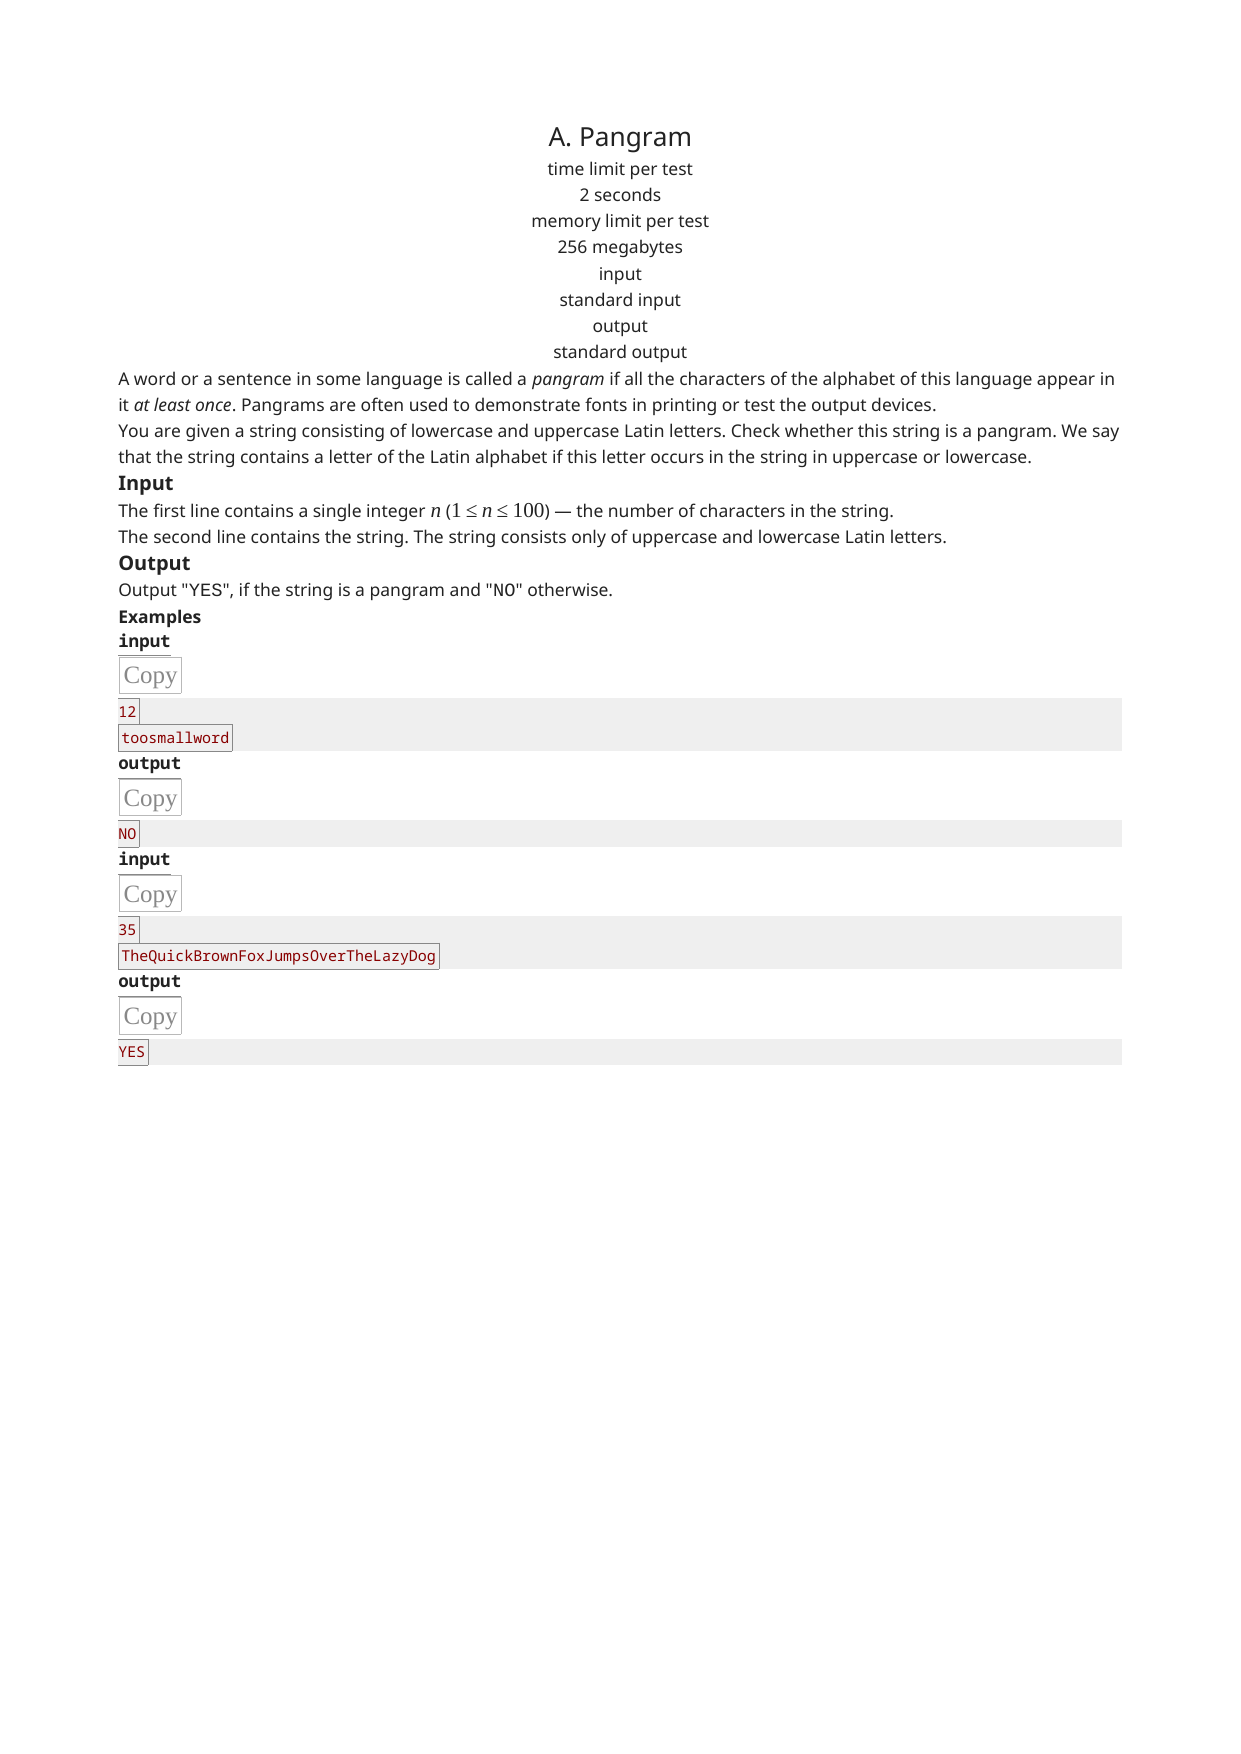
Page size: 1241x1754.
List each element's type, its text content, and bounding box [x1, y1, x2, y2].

text time limit per test [118, 154, 1122, 180]
text output [118, 969, 1122, 996]
text A. Pangram [118, 118, 1122, 154]
text NO [118, 821, 139, 847]
text [182, 997, 1121, 1034]
text Output [118, 549, 1122, 576]
text YES [118, 1040, 148, 1065]
text The second line contains the string. The string consists only of uppercase and lowercase Latin letters. [118, 522, 1122, 549]
text toosmallword [119, 725, 232, 751]
text TheQuickBrownFoxJumpsOverTheLazyDog [119, 944, 439, 969]
text output [118, 311, 1122, 338]
text output [118, 751, 1122, 778]
text Copy [120, 658, 181, 693]
text [140, 820, 1122, 847]
text [149, 1039, 1122, 1065]
text Copy [120, 876, 181, 911]
text standard output [118, 338, 1122, 364]
text [182, 779, 1121, 815]
text 35 [118, 917, 139, 943]
text Copy [120, 998, 181, 1034]
text [182, 657, 1121, 693]
text Examples [118, 602, 1122, 628]
text 2 seconds [118, 180, 1122, 206]
text 256 megabytes [118, 233, 1122, 259]
text [440, 943, 1122, 969]
text [140, 698, 1122, 724]
text [233, 724, 1122, 751]
text You are given a string consisting of lowercase and uppercase Latin letters. Check whether this string is a pangram. We say that the string contains a letter of the Latin alphabet if this letter occurs in the string in uppercase or lowercase. [118, 416, 1122, 469]
text memory limit per test [118, 206, 1122, 233]
text input [118, 847, 1122, 874]
text The first line contains a single integer n (1 ≤ n ≤ 100) — the number of characters in the string. [118, 496, 1122, 522]
text [140, 916, 1122, 943]
text [182, 875, 1121, 911]
text Copy [120, 780, 181, 815]
text Output "YES", if the string is a pangram and "NO" otherwise. [118, 576, 1122, 602]
text 12 [118, 699, 139, 724]
text standard input [118, 285, 1122, 311]
text Input [118, 469, 1122, 496]
text input [118, 628, 1122, 655]
text A word or a sentence in some language is called a pangram if all the characters of the alphabet of this language appear in it at least once. Pangrams are often used to demonstrate fonts in printing or test the output devices. [118, 364, 1122, 416]
text input [118, 259, 1122, 285]
